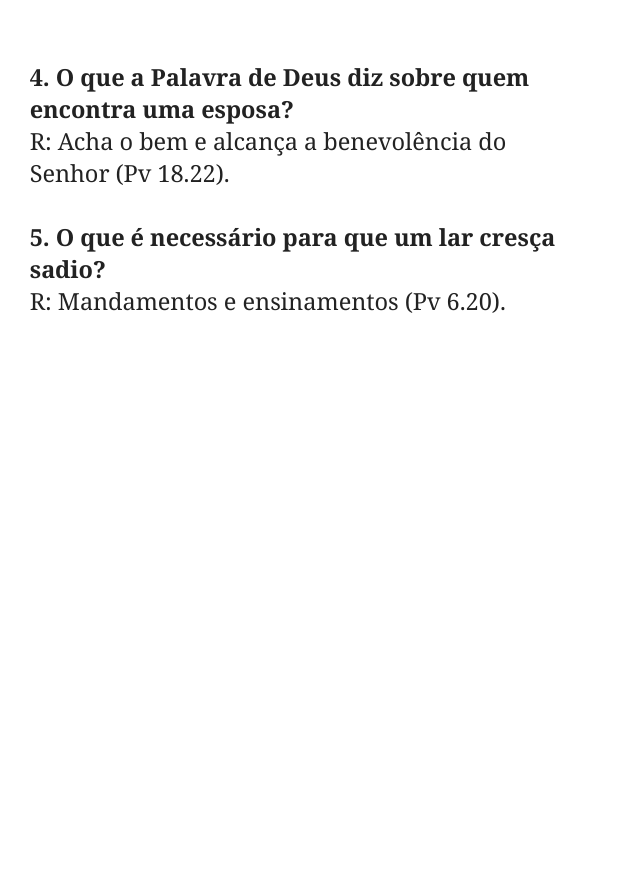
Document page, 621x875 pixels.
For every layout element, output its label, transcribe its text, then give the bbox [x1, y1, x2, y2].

text 4. O que a Palavra de Deus diz sobre quem encontra uma esposa? [29, 61, 591, 125]
text R: Mandamentos e ensinamentos (Pv 6.20). [29, 285, 591, 317]
text R: Acha o bem e alcança a benevolência do Senhor (Pv 18.22). [29, 125, 591, 189]
text 5. O que é necessário para que um lar cresça sadio? [29, 221, 591, 285]
